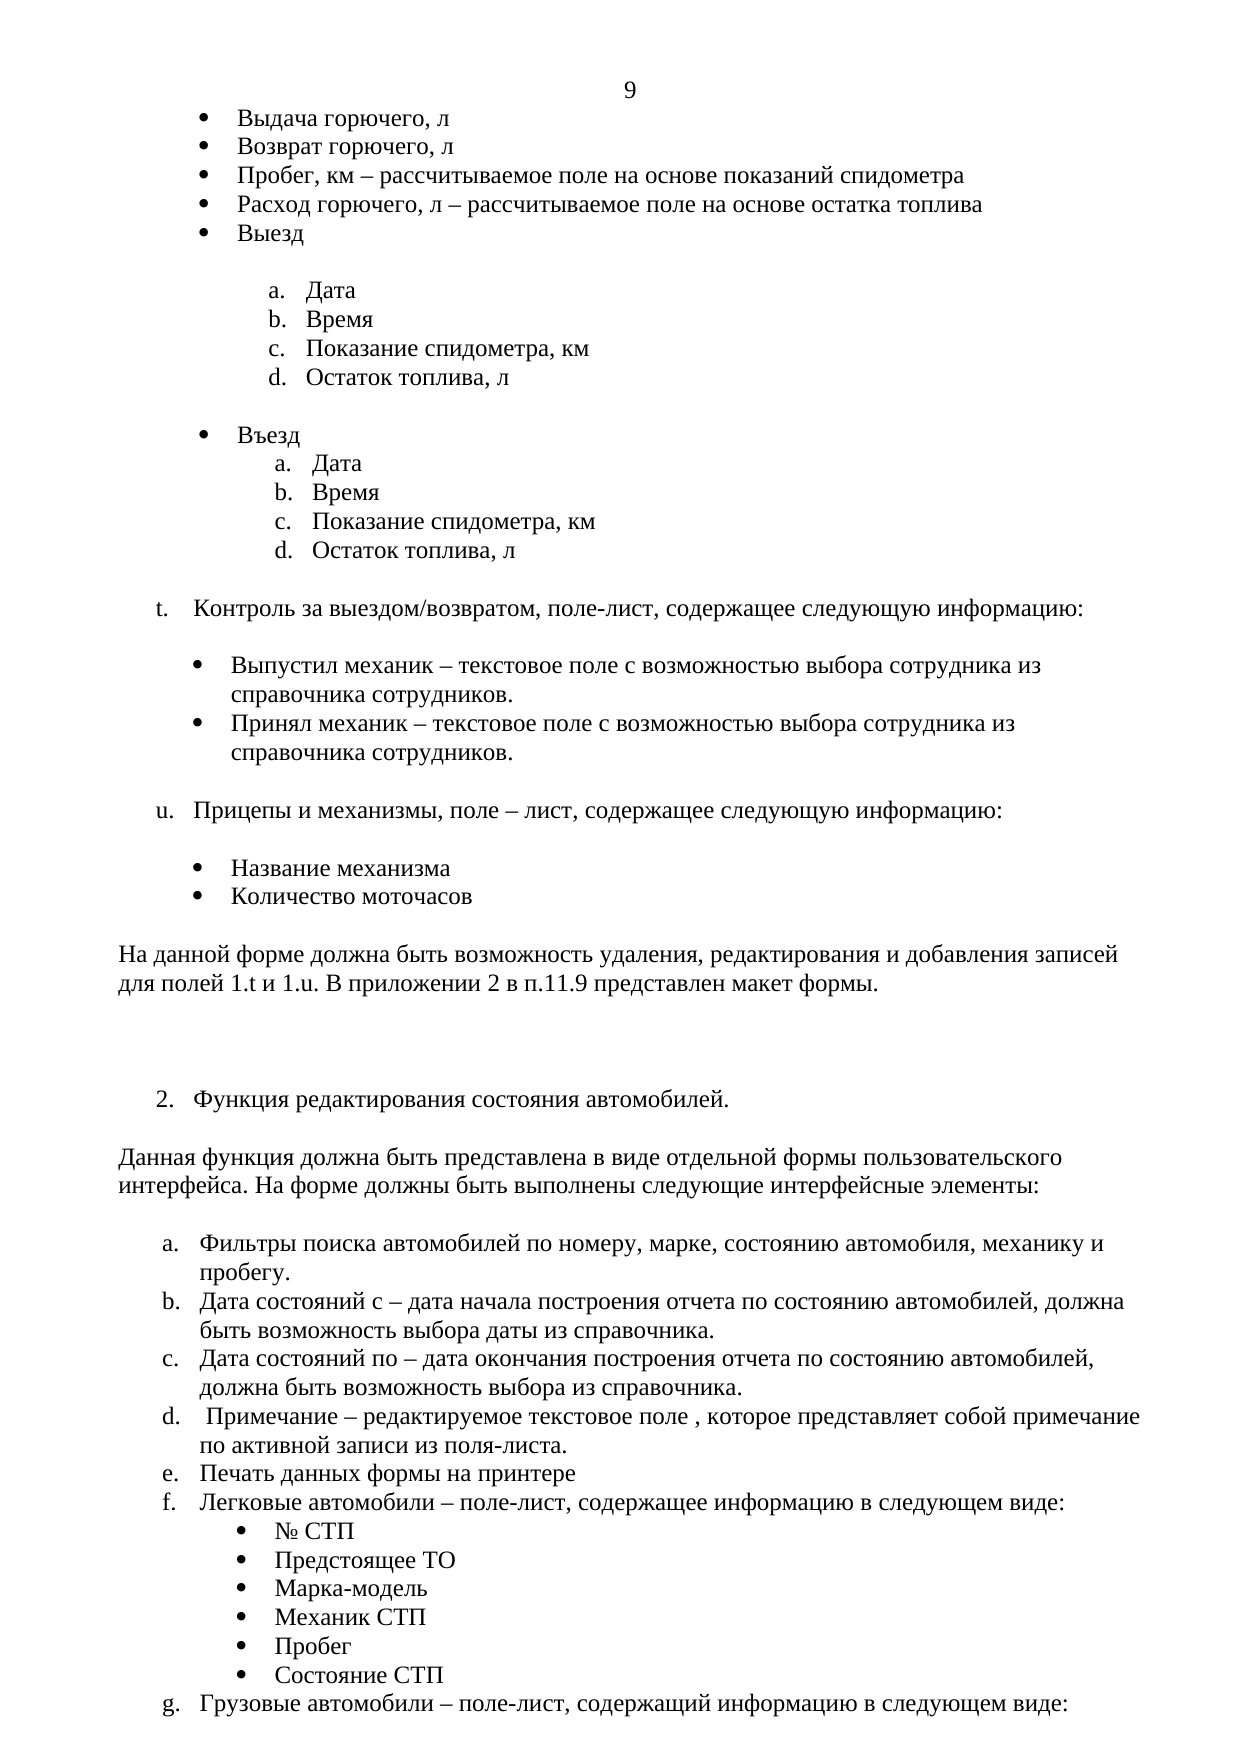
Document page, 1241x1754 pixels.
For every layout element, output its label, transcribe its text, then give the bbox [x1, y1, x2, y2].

text На данной форме должна быть возможность удаления, редактирования и добавления записей для полей 1.t и 1.u. В приложении 2 в п.11.9 представлен макет формы. [118, 939, 1151, 997]
list Грузовые автомобили – поле-лист, содержащий информацию в следующем виде: [162, 1688, 1151, 1717]
list Фильтры поиска автомобилей по номеру, марке, состоянию автомобиля, механику и пробегу. [162, 1228, 1151, 1286]
list Время [274, 477, 1151, 506]
list Количество моточасов [193, 881, 1151, 910]
list Контроль за выездом/возвратом, поле-лист, содержащее следующую информацию: [156, 593, 1151, 621]
list Состояние СТП [237, 1660, 1151, 1688]
list Остаток топлива, л [268, 362, 1151, 391]
list Легковые автомобили – поле-лист, содержащее информацию в следующем виде: [162, 1487, 1151, 1516]
list Пробег [237, 1631, 1151, 1660]
list Название механизма [193, 853, 1151, 881]
list Прицепы и механизмы, поле – лист, содержащее следующую информацию: [156, 795, 1151, 823]
list Примечание – редактируемое текстовое поле , которое представляет собой примечание по активной записи из поля-листа. [162, 1401, 1151, 1458]
list Печать данных формы на принтере [162, 1458, 1151, 1487]
list Въезд [199, 420, 1151, 448]
list Показание спидометра, км [268, 333, 1151, 362]
list Выпустил механик – текстовое поле с возможностью выбора сотрудника из справочника сотрудников. [193, 651, 1151, 708]
list Остаток топлива, л [274, 535, 1151, 563]
list Марка-модель [237, 1573, 1151, 1602]
list Дата состояний по – дата окончания построения отчета по состоянию автомобилей, должна быть возможность выбора из справочника. [162, 1343, 1151, 1401]
list Возврат горючего, л [199, 131, 1151, 160]
list № СТП [237, 1516, 1151, 1545]
list Выезд [199, 218, 1151, 246]
list Дата состояний с – дата начала построения отчета по состоянию автомобилей, должна быть возможность выбора даты из справочника. [162, 1286, 1151, 1343]
list Дата [268, 276, 1151, 304]
list Функция редактирования состояния автомобилей. [156, 1084, 1151, 1113]
list Показание спидометра, км [274, 506, 1151, 535]
list Время [268, 304, 1151, 333]
list Расход горючего, л – рассчитываемое поле на основе остатка топлива [199, 189, 1151, 218]
list Дата [274, 448, 1151, 477]
list Выдача горючего, л [199, 103, 1151, 131]
list Принял механик – текстовое поле с возможностью выбора сотрудника из справочника сотрудников. [193, 708, 1151, 766]
list Механик СТП [237, 1602, 1151, 1631]
text Данная функция должна быть представлена в виде отдельной формы пользовательского интерфейса. На форме должны быть выполнены следующие интерфейсные элементы: [118, 1142, 1151, 1199]
list Предстоящее ТО [237, 1545, 1151, 1573]
list Пробег, км – рассчитываемое поле на основе показаний спидометра [199, 160, 1151, 189]
